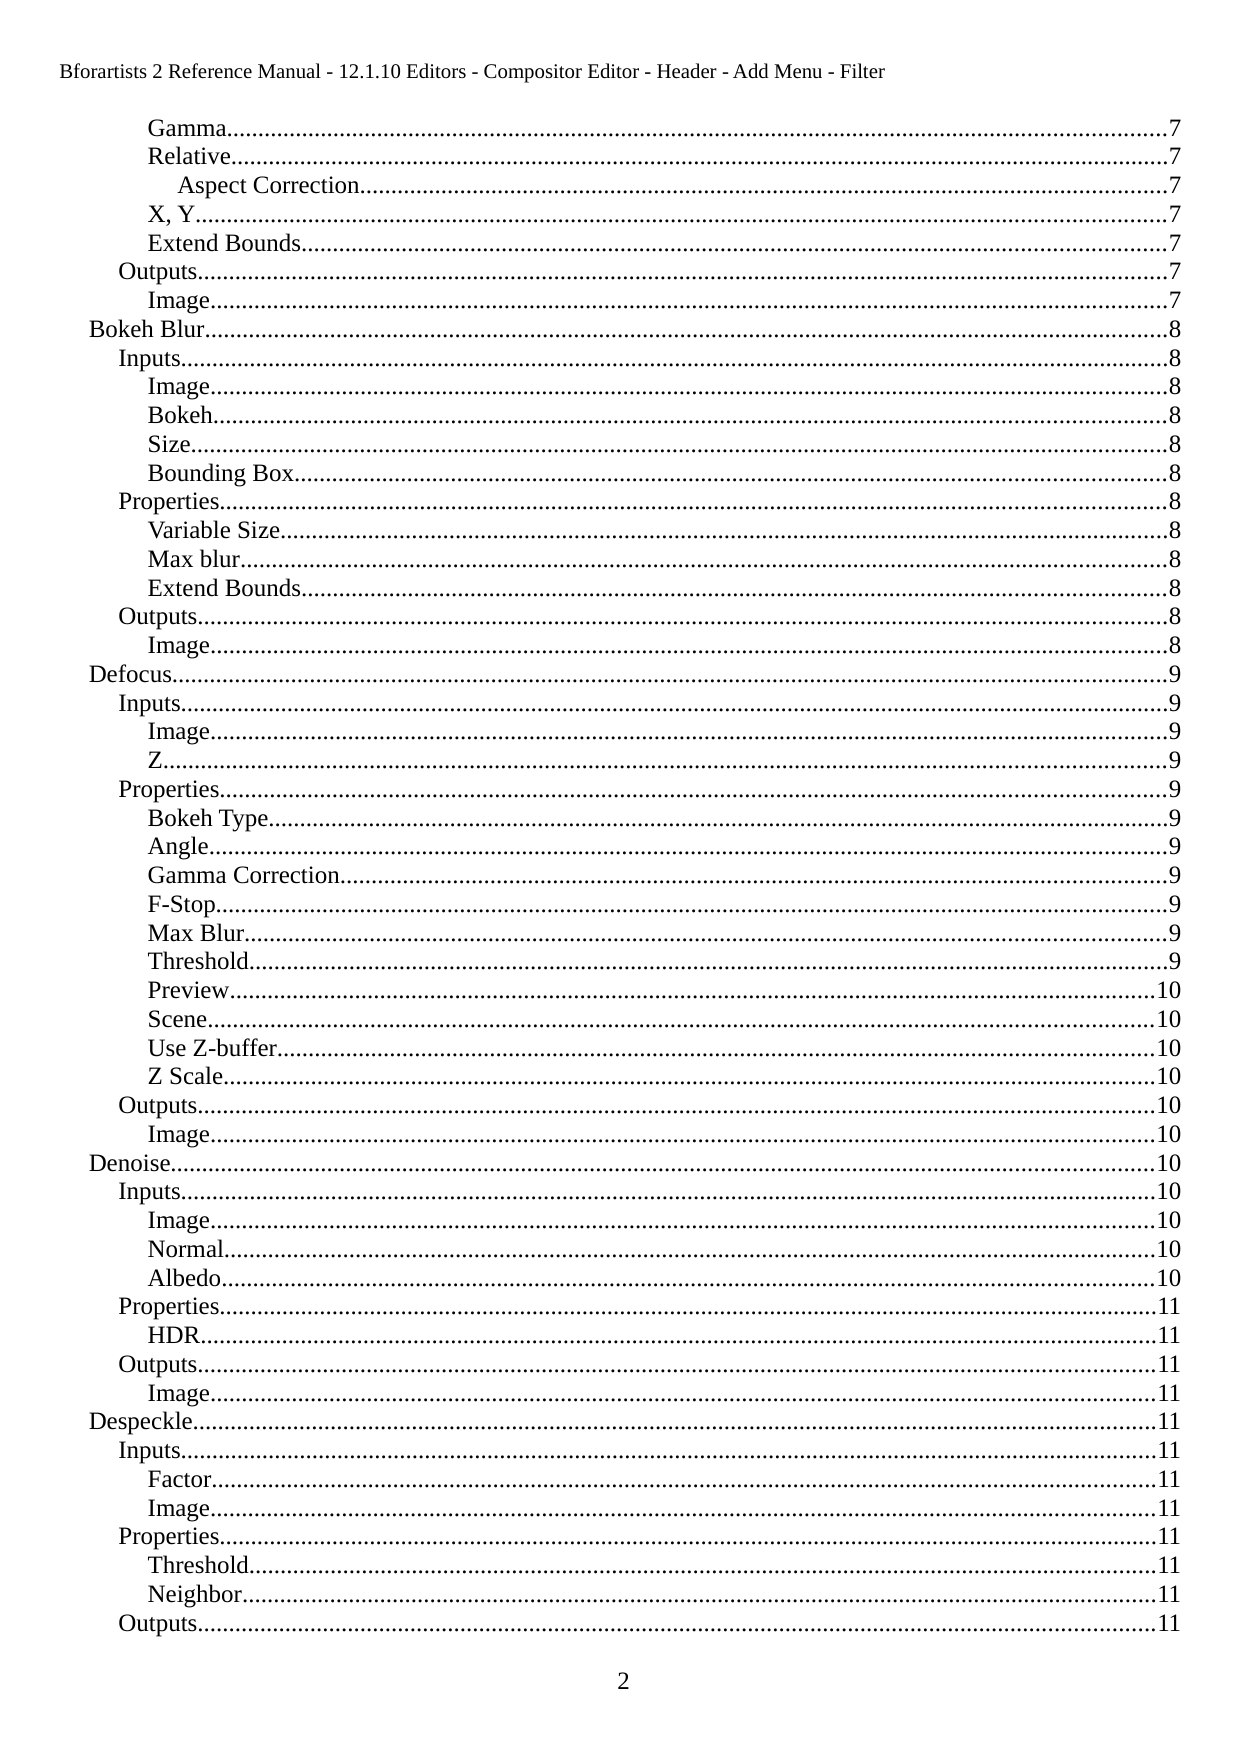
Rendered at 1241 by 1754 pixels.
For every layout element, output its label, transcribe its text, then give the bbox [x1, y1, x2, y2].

text Properties 11 [118, 1521, 1181, 1550]
text Max Blur 9 [147, 918, 1181, 946]
text Outputs 7 [118, 256, 1181, 285]
text Despeckle 11 [88, 1406, 1181, 1435]
text Image 10 [147, 1119, 1181, 1148]
text Inputs 9 [118, 688, 1181, 716]
text Denoise 10 [88, 1148, 1181, 1176]
text Image 9 [147, 716, 1181, 745]
text Image 10 [147, 1205, 1181, 1234]
text Factor 11 [147, 1464, 1181, 1493]
text Image 11 [147, 1493, 1181, 1521]
text Properties 9 [118, 774, 1181, 803]
text Bokeh Type 9 [147, 803, 1181, 831]
text Gamma Correction 9 [147, 860, 1181, 889]
text Properties 8 [118, 486, 1181, 515]
text Outputs 10 [118, 1090, 1181, 1119]
text Z Scale 10 [147, 1061, 1181, 1090]
text Extend Bounds 7 [147, 228, 1181, 256]
text Bokeh 8 [147, 400, 1181, 429]
text Image 8 [147, 371, 1181, 400]
text Gamma 7 [147, 113, 1181, 141]
text Properties 11 [118, 1291, 1181, 1320]
text Preview 10 [147, 975, 1181, 1004]
text Threshold 11 [147, 1550, 1181, 1579]
text Threshold 9 [147, 946, 1181, 975]
text Angle 9 [147, 831, 1181, 860]
text Variable Size 8 [147, 515, 1181, 544]
text Inputs 8 [118, 343, 1181, 371]
text Aspect Correction 7 [177, 170, 1181, 199]
text Normal 10 [147, 1234, 1181, 1263]
text HDR 11 [147, 1320, 1181, 1349]
text Bokeh Blur 8 [88, 314, 1181, 343]
text F-Stop 9 [147, 889, 1181, 918]
text Inputs 10 [118, 1176, 1181, 1205]
text Image 7 [147, 285, 1181, 314]
text Max blur 8 [147, 544, 1181, 573]
text Image 11 [147, 1378, 1181, 1406]
text Size 8 [147, 429, 1181, 458]
text Outputs 11 [118, 1349, 1181, 1378]
text Outputs 8 [118, 601, 1181, 630]
text Defocus 9 [88, 659, 1181, 688]
text Z 9 [147, 745, 1181, 774]
text Outputs 11 [118, 1608, 1181, 1636]
text Use Z-buffer 10 [147, 1033, 1181, 1061]
text Relative 7 [147, 141, 1181, 170]
text Neighbor 11 [147, 1579, 1181, 1608]
text Albedo 10 [147, 1263, 1181, 1291]
text Scene 10 [147, 1004, 1181, 1033]
text Inputs 11 [118, 1435, 1181, 1464]
text X, Y 7 [147, 199, 1181, 228]
text Bounding Box 8 [147, 458, 1181, 486]
text Image 8 [147, 630, 1181, 659]
text Extend Bounds 8 [147, 573, 1181, 601]
